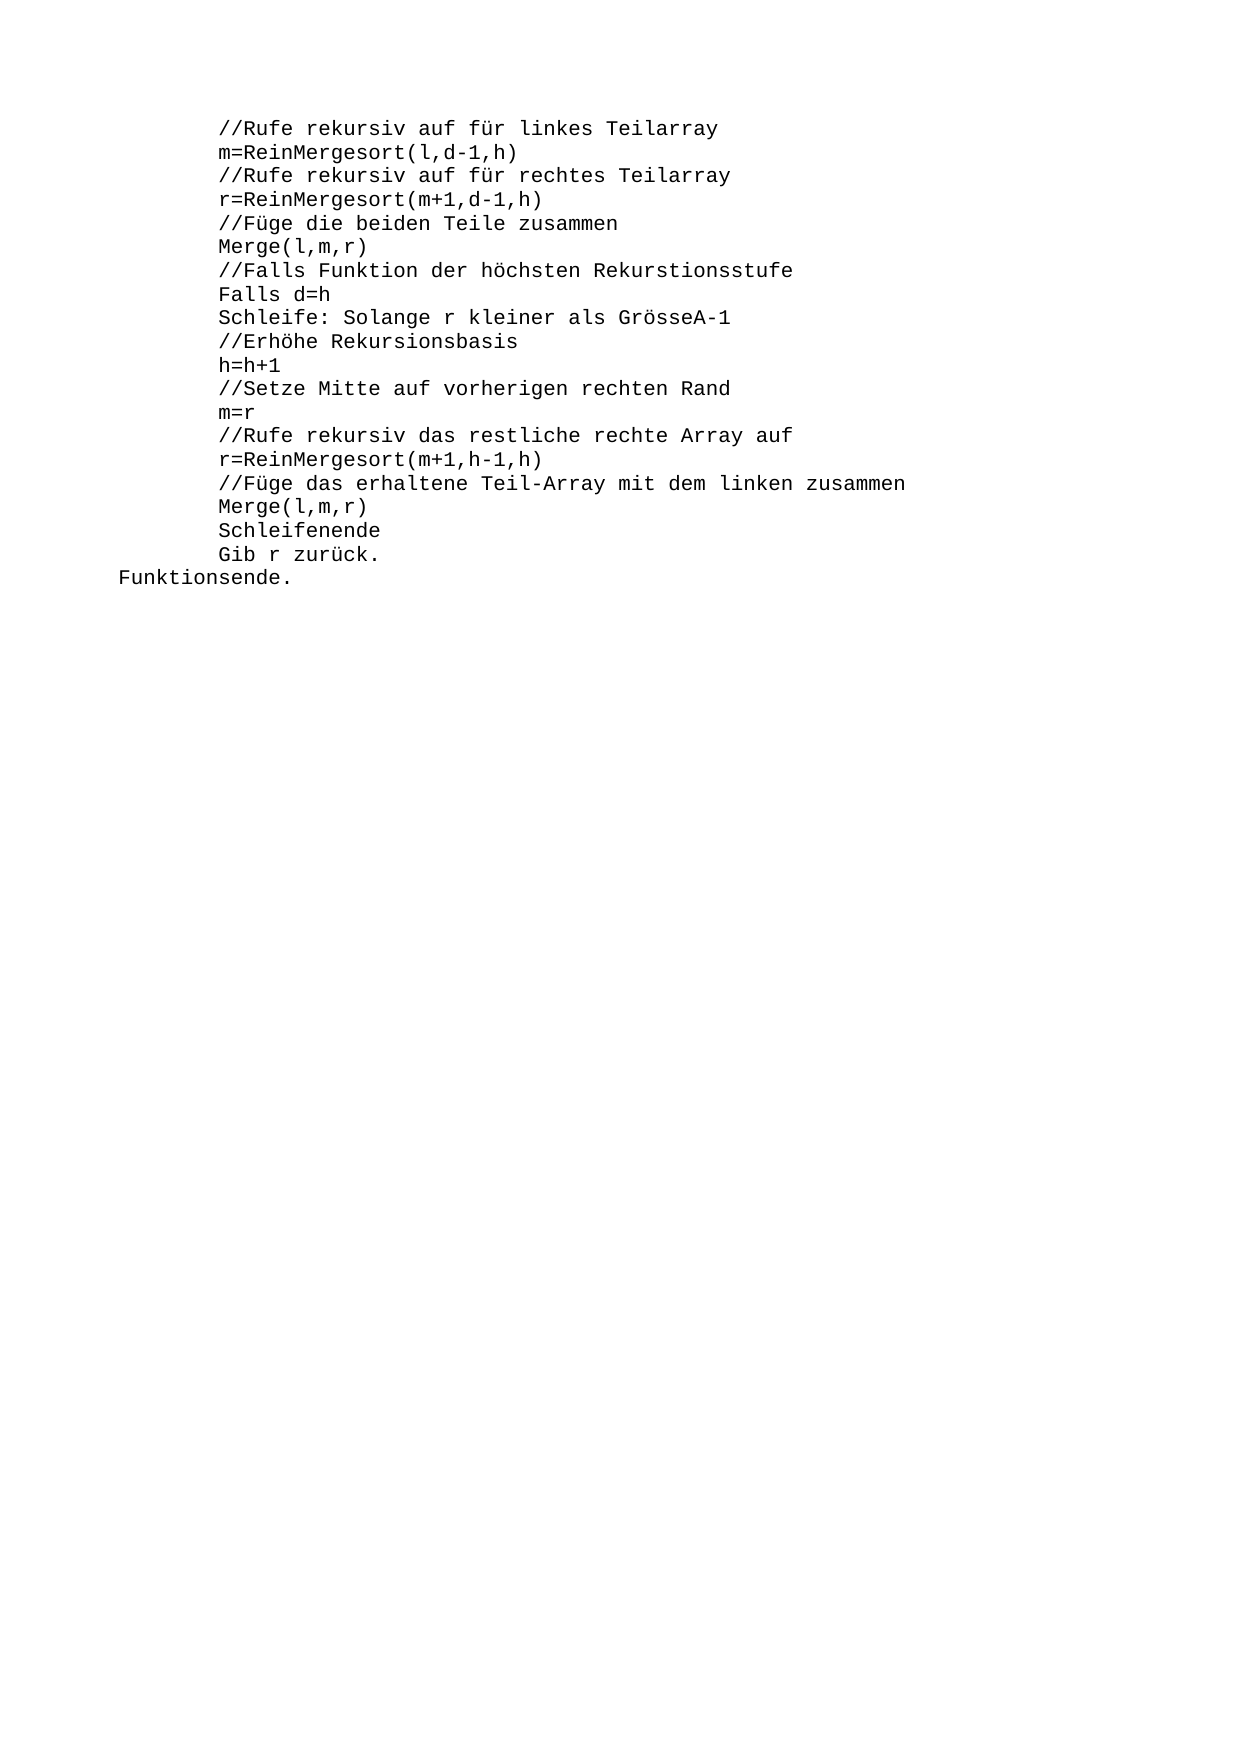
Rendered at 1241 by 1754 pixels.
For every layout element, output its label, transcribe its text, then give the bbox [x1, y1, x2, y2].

text Funktionsende. [118, 567, 1122, 591]
text //Füge das erhaltene Teil-Array mit dem linken zusammen [118, 473, 1122, 496]
text //Falls Funktion der höchsten Rekurstionsstufe [118, 260, 1122, 284]
text //Rufe rekursiv das restliche rechte Array auf [118, 426, 1122, 449]
text r=ReinMergesort(m+1,d-1,h) [118, 189, 1122, 213]
text h=h+1 [118, 354, 1122, 378]
text Merge(l,m,r) [118, 236, 1122, 260]
text r=ReinMergesort(m+1,h-1,h) [118, 449, 1122, 473]
text m=ReinMergesort(l,d-1,h) [118, 142, 1122, 165]
text //Setze Mitte auf vorherigen rechten Rand [118, 378, 1122, 402]
text //Rufe rekursiv auf für linkes Teilarray [118, 118, 1122, 142]
text Gib r zurück. [118, 544, 1122, 567]
text //Erhöhe Rekursionsbasis [118, 331, 1122, 354]
text m=r [118, 402, 1122, 426]
text Merge(l,m,r) [118, 496, 1122, 520]
text Schleifenende [118, 520, 1122, 544]
text //Rufe rekursiv auf für rechtes Teilarray [118, 165, 1122, 189]
text //Füge die beiden Teile zusammen [118, 213, 1122, 236]
text Falls d=h [118, 284, 1122, 307]
text Schleife: Solange r kleiner als GrösseA-1 [118, 307, 1122, 331]
